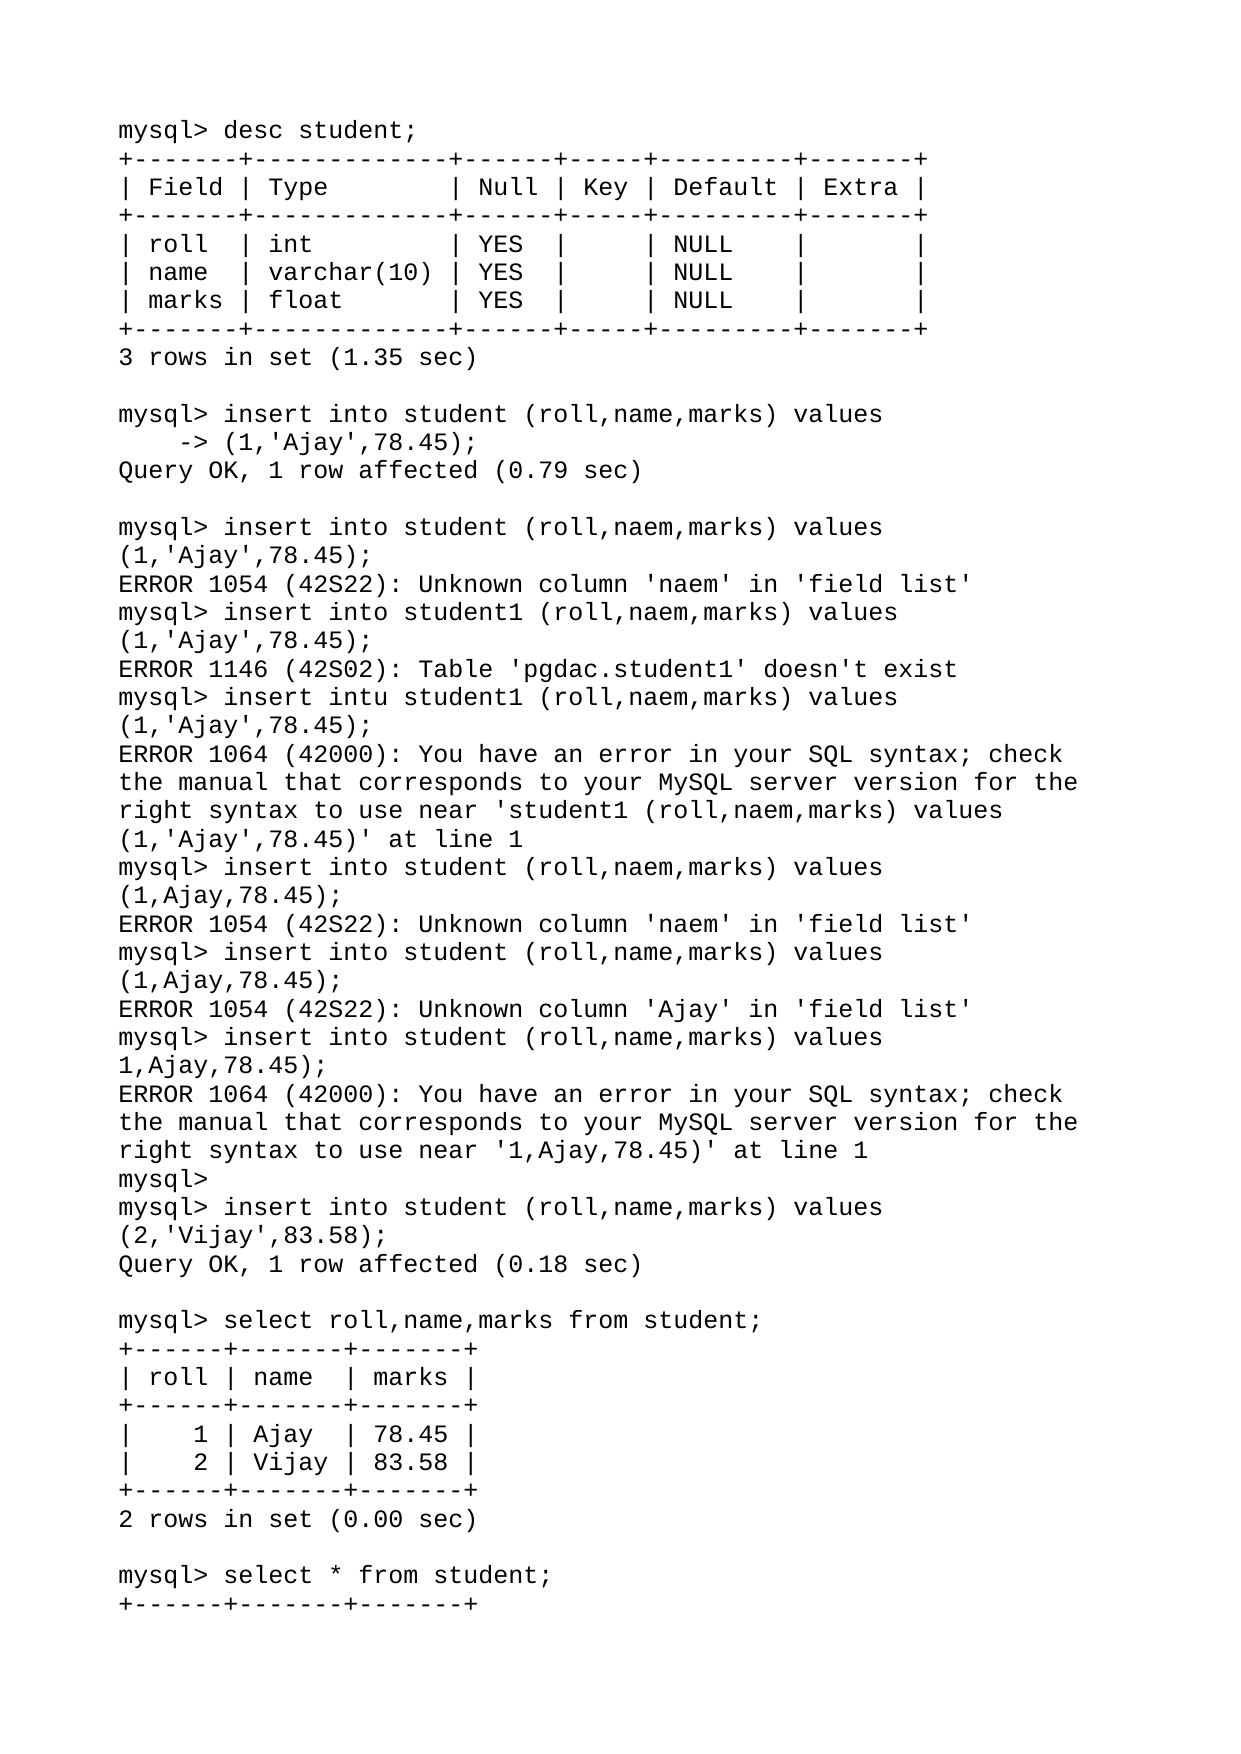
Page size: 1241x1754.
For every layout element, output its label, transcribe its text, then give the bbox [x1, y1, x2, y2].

text mysql> select roll,name,marks from student; [118, 1308, 1122, 1336]
text mysql> [118, 1166, 1122, 1195]
text Query OK, 1 row affected (0.79 sec) [118, 458, 1122, 486]
text ERROR 1054 (42S22): Unknown column 'naem' in 'field list' [118, 571, 1122, 600]
text +-------+-------------+------+-----+---------+-------+ [118, 203, 1122, 231]
text | roll | int | YES | | NULL | | [118, 231, 1122, 260]
text | name | varchar(10) | YES | | NULL | | [118, 260, 1122, 288]
text ERROR 1064 (42000): You have an error in your SQL syntax; check the manual that corresponds to your MySQL server version for the right syntax to use near '1,Ajay,78.45)' at line 1 [118, 1081, 1122, 1166]
text mysql> insert into student (roll,naem,marks) values (1,Ajay,78.45); [118, 855, 1122, 911]
text mysql> insert into student (roll,name,marks) values (2,'Vijay',83.58); [118, 1195, 1122, 1251]
text | 1 | Ajay | 78.45 | [118, 1421, 1122, 1450]
text -> (1,'Ajay',78.45); [118, 430, 1122, 458]
text | Field | Type | Null | Key | Default | Extra | [118, 175, 1122, 203]
text +-------+-------------+------+-----+---------+-------+ [118, 316, 1122, 345]
text mysql> insert into student (roll,name,marks) values [118, 401, 1122, 430]
text ERROR 1054 (42S22): Unknown column 'naem' in 'field list' [118, 911, 1122, 940]
text mysql> insert into student (roll,naem,marks) values (1,'Ajay',78.45); [118, 515, 1122, 571]
text +------+-------+-------+ [118, 1478, 1122, 1506]
text mysql> insert into student (roll,name,marks) values 1,Ajay,78.45); [118, 1025, 1122, 1081]
text +-------+-------------+------+-----+---------+-------+ [118, 146, 1122, 175]
text +------+-------+-------+ [118, 1336, 1122, 1365]
text +------+-------+-------+ [118, 1591, 1122, 1620]
text mysql> desc student; [118, 118, 1122, 146]
text Query OK, 1 row affected (0.18 sec) [118, 1251, 1122, 1280]
text mysql> select * from student; [118, 1563, 1122, 1591]
text ERROR 1054 (42S22): Unknown column 'Ajay' in 'field list' [118, 996, 1122, 1025]
text 2 rows in set (0.00 sec) [118, 1506, 1122, 1535]
text ERROR 1146 (42S02): Table 'pgdac.student1' doesn't exist [118, 656, 1122, 685]
text mysql> insert into student1 (roll,naem,marks) values (1,'Ajay',78.45); [118, 600, 1122, 656]
text | roll | name | marks | [118, 1365, 1122, 1393]
text ERROR 1064 (42000): You have an error in your SQL syntax; check the manual that corresponds to your MySQL server version for the right syntax to use near 'student1 (roll,naem,marks) values (1,'Ajay',78.45)' at line 1 [118, 741, 1122, 855]
text | 2 | Vijay | 83.58 | [118, 1450, 1122, 1478]
text +------+-------+-------+ [118, 1393, 1122, 1421]
text mysql> insert into student (roll,name,marks) values (1,Ajay,78.45); [118, 940, 1122, 996]
text 3 rows in set (1.35 sec) [118, 345, 1122, 373]
text | marks | float | YES | | NULL | | [118, 288, 1122, 316]
text mysql> insert intu student1 (roll,naem,marks) values (1,'Ajay',78.45); [118, 685, 1122, 741]
